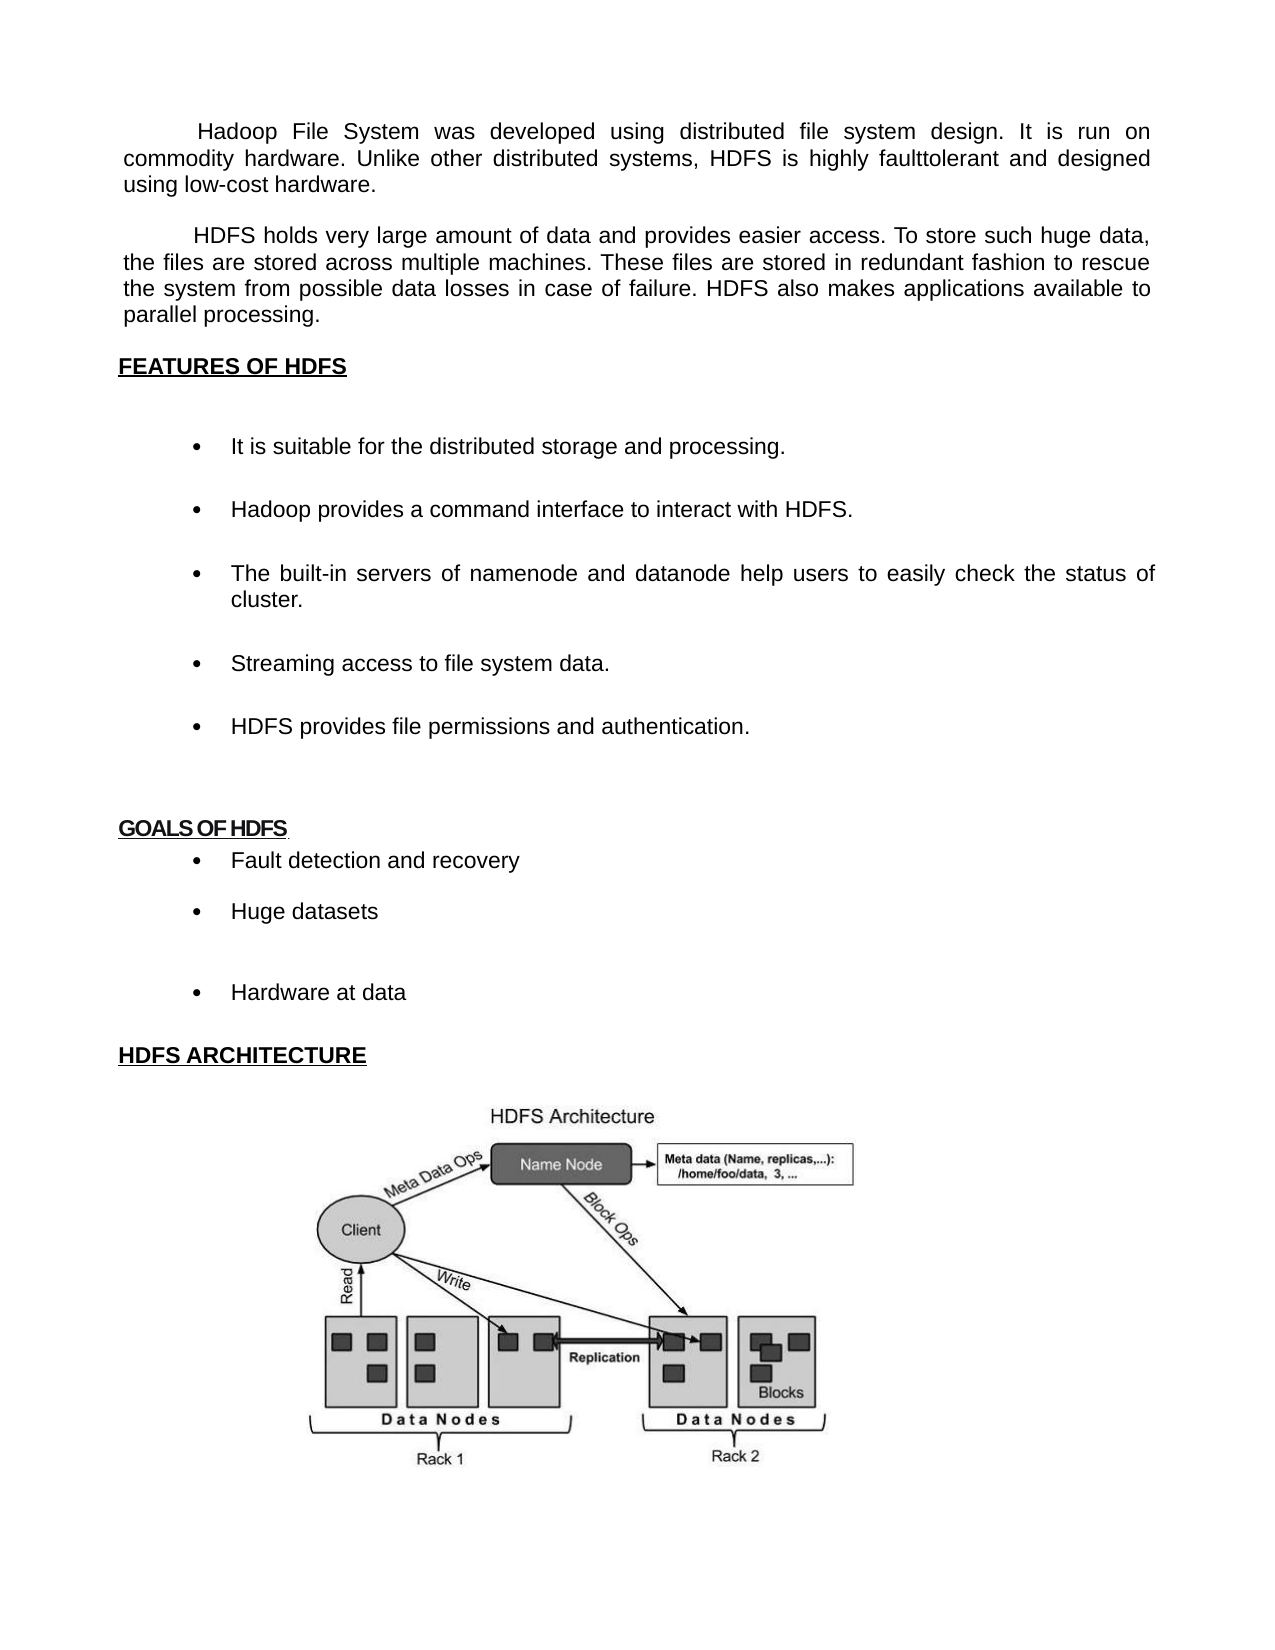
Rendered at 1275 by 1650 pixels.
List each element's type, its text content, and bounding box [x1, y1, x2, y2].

list Streaming access to file system data. [193, 649, 1157, 676]
list It is suitable for the distributed storage and processing. [193, 433, 1157, 459]
subtitle GOALS OF HDFS [118, 815, 1152, 842]
text Hadoop File System was developed using distributed file system design. It is run on commodity hardware. Unlike other distributed systems, HDFS is highly faulttolerant and designed using low-cost hardware. [123, 118, 1152, 197]
list The built-in servers of namenode and datanode help users to easily check the status of cluster. [193, 560, 1157, 612]
picture [306, 1105, 856, 1468]
list Fault detection and recovery [193, 847, 1152, 873]
text HDFS ARCHITECTURE [118, 1042, 1157, 1068]
list Hardware at data [193, 978, 1152, 1005]
text FEATURES OF HDFS [118, 353, 1152, 379]
list Huge datasets [193, 898, 1152, 924]
text HDFS holds very large amount of data and provides easier access. To store such huge data, the files are stored across multiple machines. These files are stored in redundant fashion to rescue the system from possible data losses in case of failure. HDFS also makes applications available to parallel processing. [123, 222, 1152, 328]
list Hadoop provides a command interface to interact with HDFS. [193, 496, 1157, 523]
list HDFS provides file permissions and authentication. [193, 713, 1157, 739]
